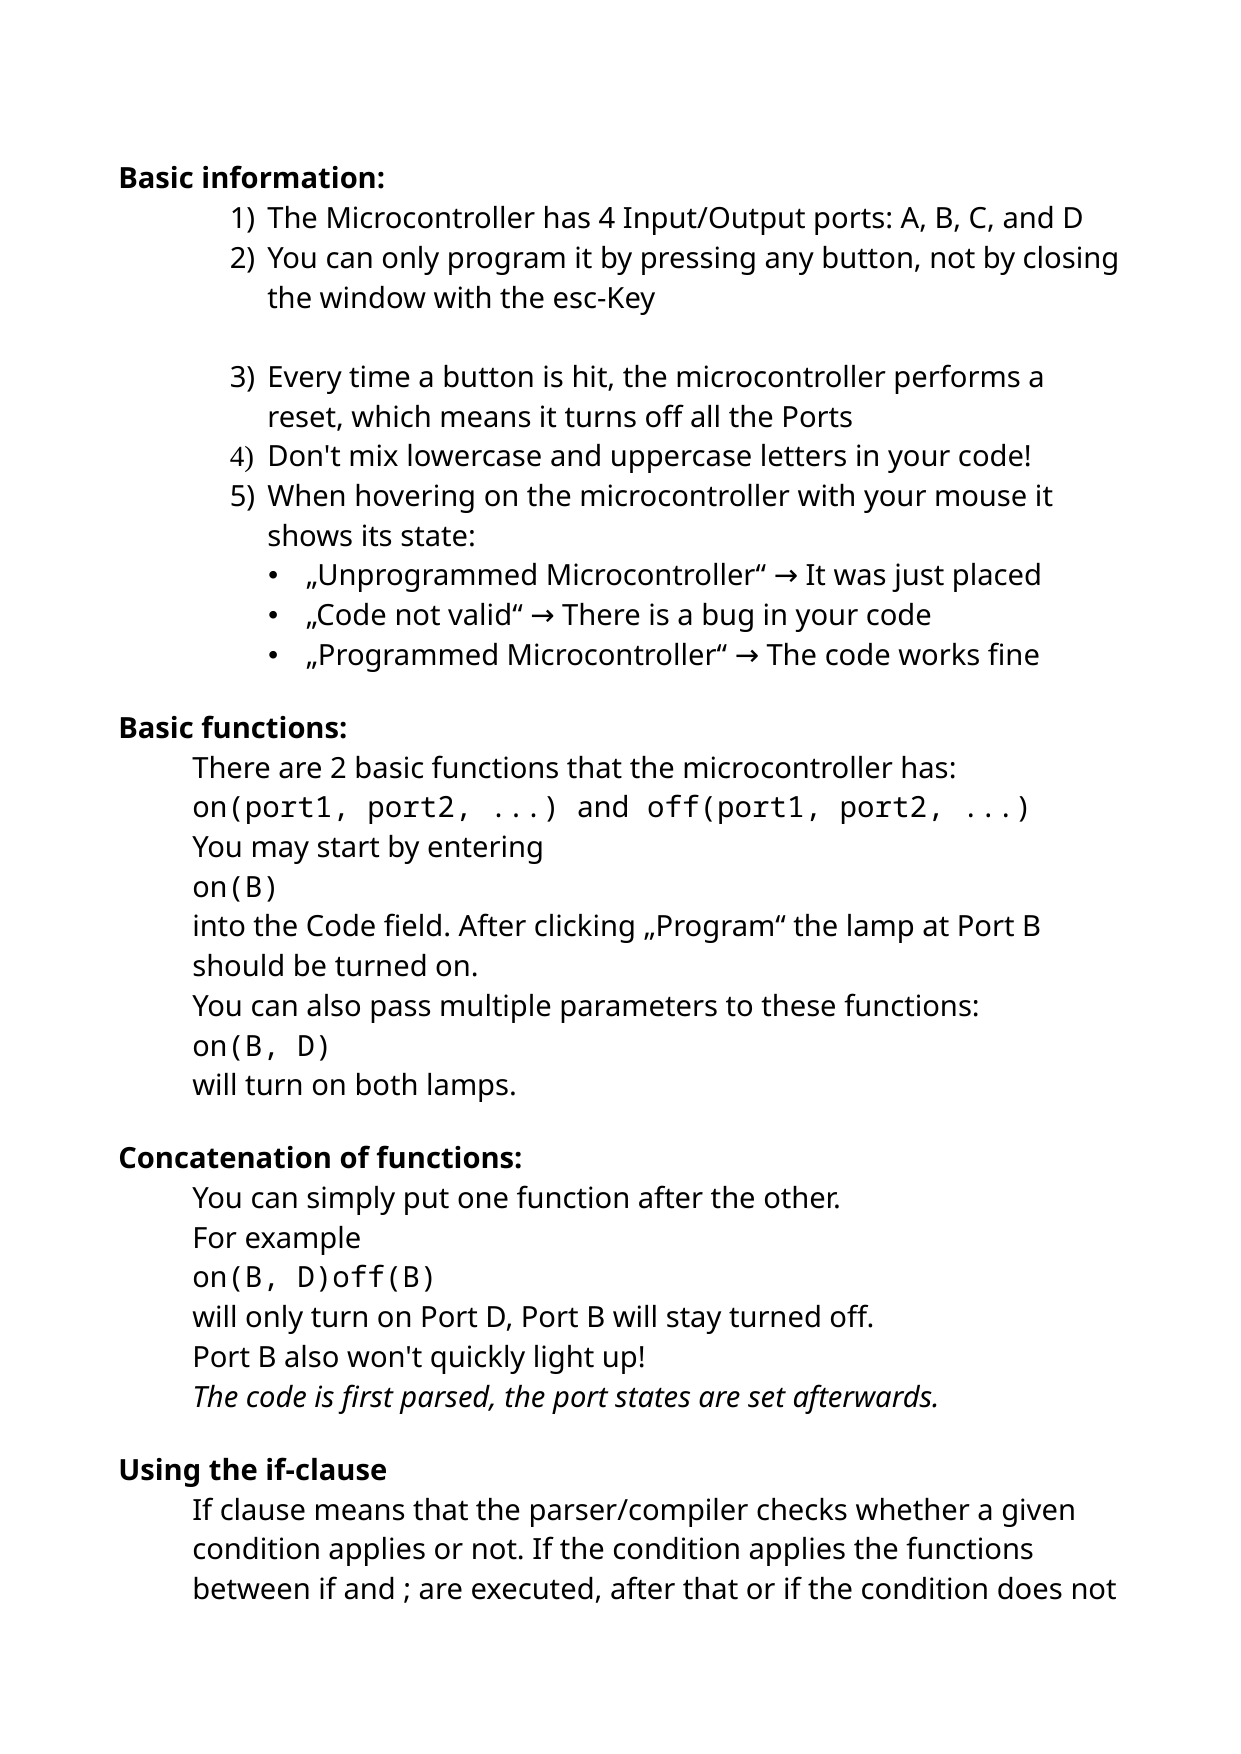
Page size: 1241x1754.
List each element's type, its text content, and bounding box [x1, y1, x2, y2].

text If clause means that the parser/compiler checks whether a given condition applies or not. If the condition applies the functions between if and ; are executed, after that or if the condition does not [192, 1489, 1122, 1608]
text Basic functions: [118, 707, 1122, 747]
text Concatenation of functions: [118, 1138, 1122, 1177]
list When hovering on the microcontroller with your mouse it shows its state: [229, 475, 1122, 555]
text You can simply put one function after the other. [192, 1177, 1122, 1217]
text You can also pass multiple parameters to these functions: [192, 985, 1122, 1025]
list The Microcontroller has 4 Input/Output ports: A, B, C, and D [229, 197, 1122, 237]
list Don't mix lowercase and uppercase letters in your code! [229, 436, 1122, 475]
text The code is first parsed, the port states are set afterwards. [192, 1376, 1122, 1416]
text will only turn on Port D, Port B will stay turned off. [192, 1296, 1122, 1336]
text For example [192, 1217, 1122, 1257]
text You may start by entering [192, 826, 1122, 866]
list „Unprogrammed Microcontroller“ → It was just placed [268, 555, 1122, 594]
text on(port1, port2, ...) and off(port1, port2, ...) [192, 787, 1122, 826]
text on(B) [192, 866, 1122, 906]
list „Code not valid“ → There is a bug in your code [268, 594, 1122, 634]
text on(B, D) [192, 1025, 1122, 1064]
text There are 2 basic functions that the microcontroller has: [192, 747, 1122, 787]
list Every time a button is hit, the microcontroller performs a reset, which means it turns off all the Ports [229, 356, 1122, 436]
text into the Code field. After clicking „Program“ the lamp at Port B should be turned on. [192, 906, 1122, 985]
list You can only program it by pressing any button, not by closing the window with the esc-Key [229, 237, 1122, 317]
list „Programmed Microcontroller“ → The code works fine [268, 634, 1122, 674]
text Using the if-clause [118, 1449, 1122, 1489]
text Port B also won't quickly light up! [192, 1336, 1122, 1376]
text will turn on both lamps. [192, 1064, 1122, 1104]
text on(B, D)off(B) [192, 1257, 1122, 1296]
text Basic information: [118, 158, 1122, 197]
